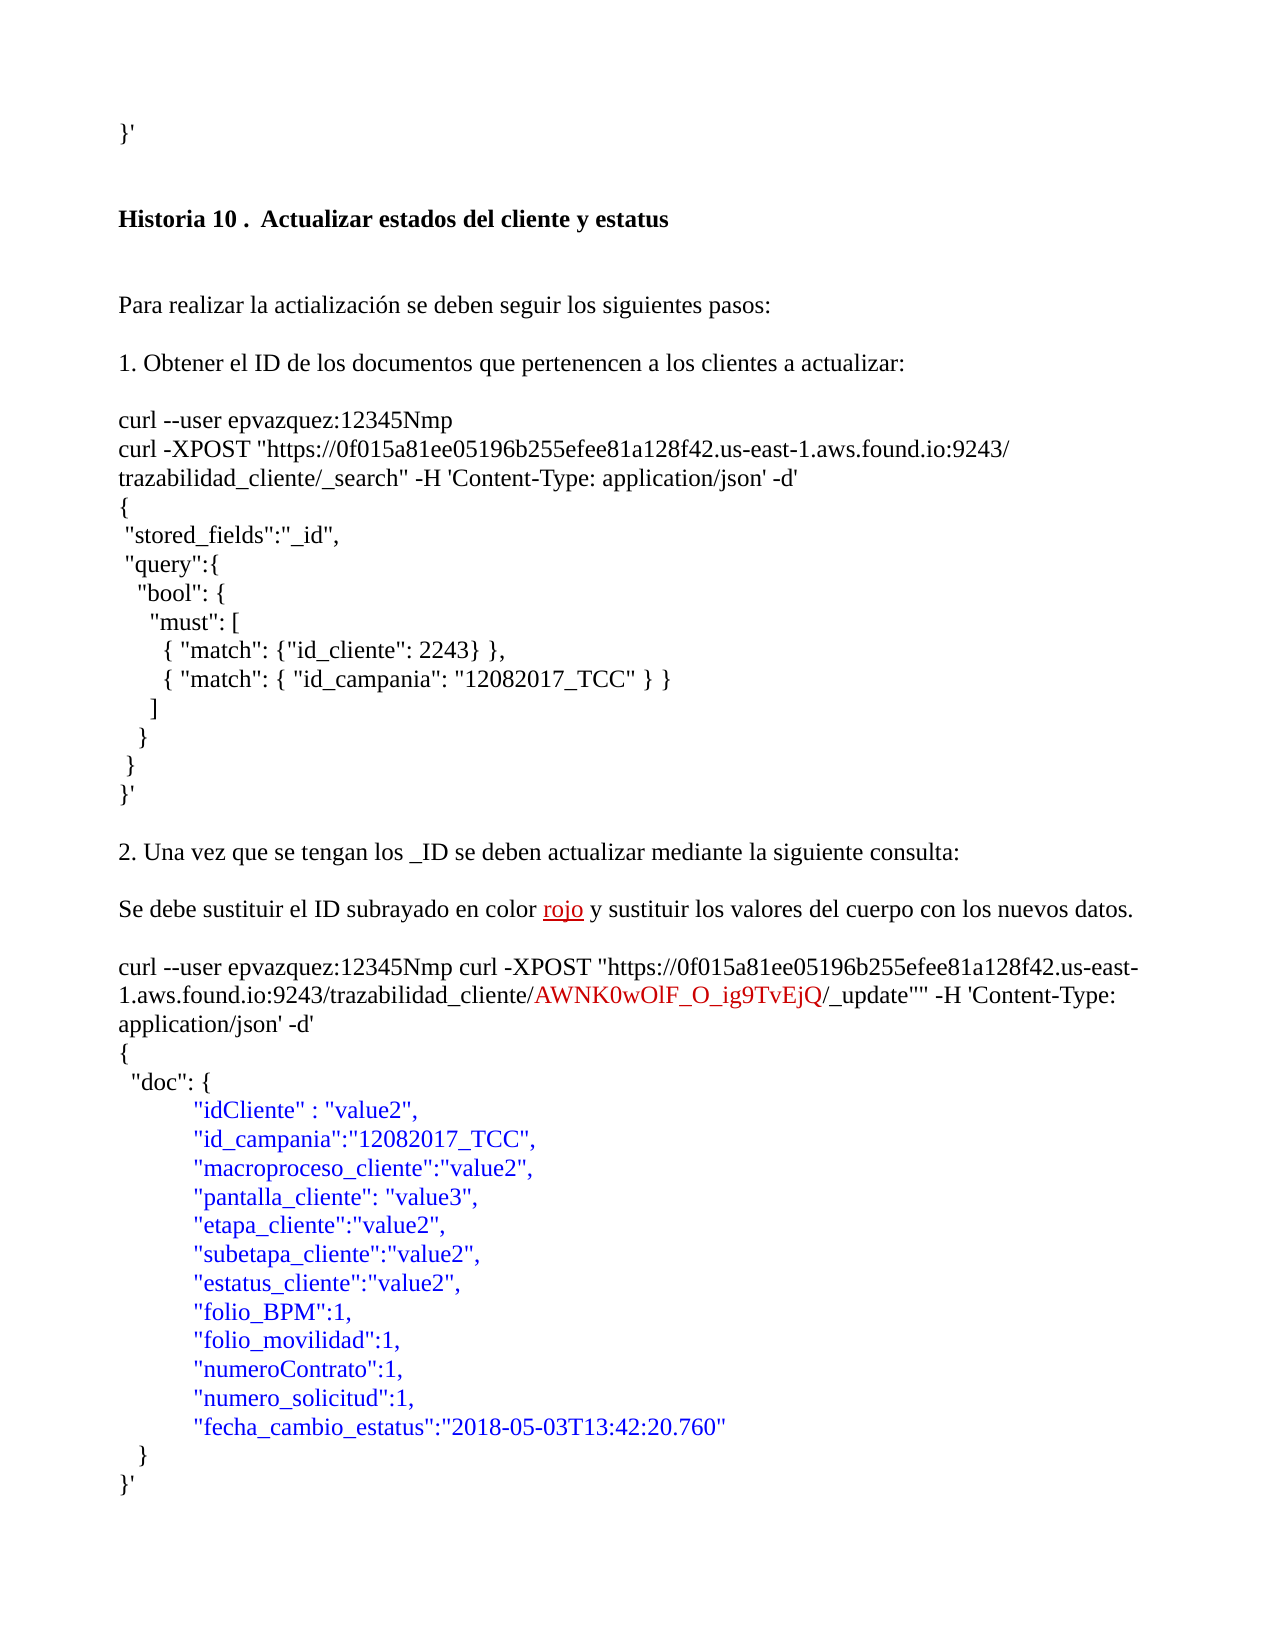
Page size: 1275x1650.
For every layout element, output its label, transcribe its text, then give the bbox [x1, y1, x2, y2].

text "bool": { [118, 578, 1157, 607]
text { "match": { "id_campania": "12082017_TCC" } } [118, 664, 1157, 693]
text curl --user epvazquez:12345Nmp curl -XPOST "https://0f015a81ee05196b255efee81a128f42.us-east-1.aws.found.io:9243/trazabilidad_cliente/AWNK0wOlF_O_ig9TvEjQ/_update"" -H 'Content-Type: application/json' -d' [118, 952, 1157, 1038]
text 2. Una vez que se tengan los _ID se deben actualizar mediante la siguiente consulta: [118, 837, 1157, 866]
text ] [118, 693, 1157, 722]
text "query":{ [118, 549, 1157, 578]
text "estatus_cliente":"value2", [118, 1268, 1157, 1297]
text }' [118, 118, 1157, 147]
text 1. Obtener el ID de los documentos que pertenencen a los clientes a actualizar: [118, 348, 1157, 377]
text "folio_BPM":1, [118, 1297, 1157, 1326]
text curl --user epvazquez:12345Nmp [118, 406, 1157, 434]
text } [118, 722, 1157, 751]
text Se debe sustituir el ID subrayado en color rojo y sustituir los valores del cuerpo con los nuevos datos. [118, 894, 1157, 923]
text "pantalla_cliente": "value3", [118, 1182, 1157, 1211]
text "id_campania":"12082017_TCC", [118, 1124, 1157, 1153]
text curl -XPOST "https://0f015a81ee05196b255efee81a128f42.us-east-1.aws.found.io:9243/trazabilidad_cliente/_search" -H 'Content-Type: application/json' -d' [118, 434, 1157, 492]
text "must": [ [118, 607, 1157, 636]
text Para realizar la actialización se deben seguir los siguientes pasos: [118, 291, 1157, 319]
text "numeroContrato":1, [118, 1354, 1157, 1383]
text }' [118, 779, 1157, 808]
text "folio_movilidad":1, [118, 1326, 1157, 1354]
text }' [118, 1469, 1157, 1498]
text "etapa_cliente":"value2", [118, 1211, 1157, 1239]
text } [118, 751, 1157, 779]
text "stored_fields":"_id", [118, 521, 1157, 549]
text { [118, 1038, 1157, 1067]
text } [118, 1441, 1157, 1469]
text { "match": {"id_cliente": 2243} }, [118, 636, 1157, 664]
text "fecha_cambio_estatus":"2018-05-03T13:42:20.760" [118, 1412, 1157, 1441]
text "doc": { [118, 1067, 1157, 1096]
text "numero_solicitud":1, [118, 1383, 1157, 1412]
text "subetapa_cliente":"value2", [118, 1239, 1157, 1268]
text "idCliente" : "value2", [118, 1096, 1157, 1124]
text { [118, 492, 1157, 521]
text Historia 10 . Actualizar estados del cliente y estatus [118, 204, 1157, 233]
text "macroproceso_cliente":"value2", [118, 1153, 1157, 1182]
